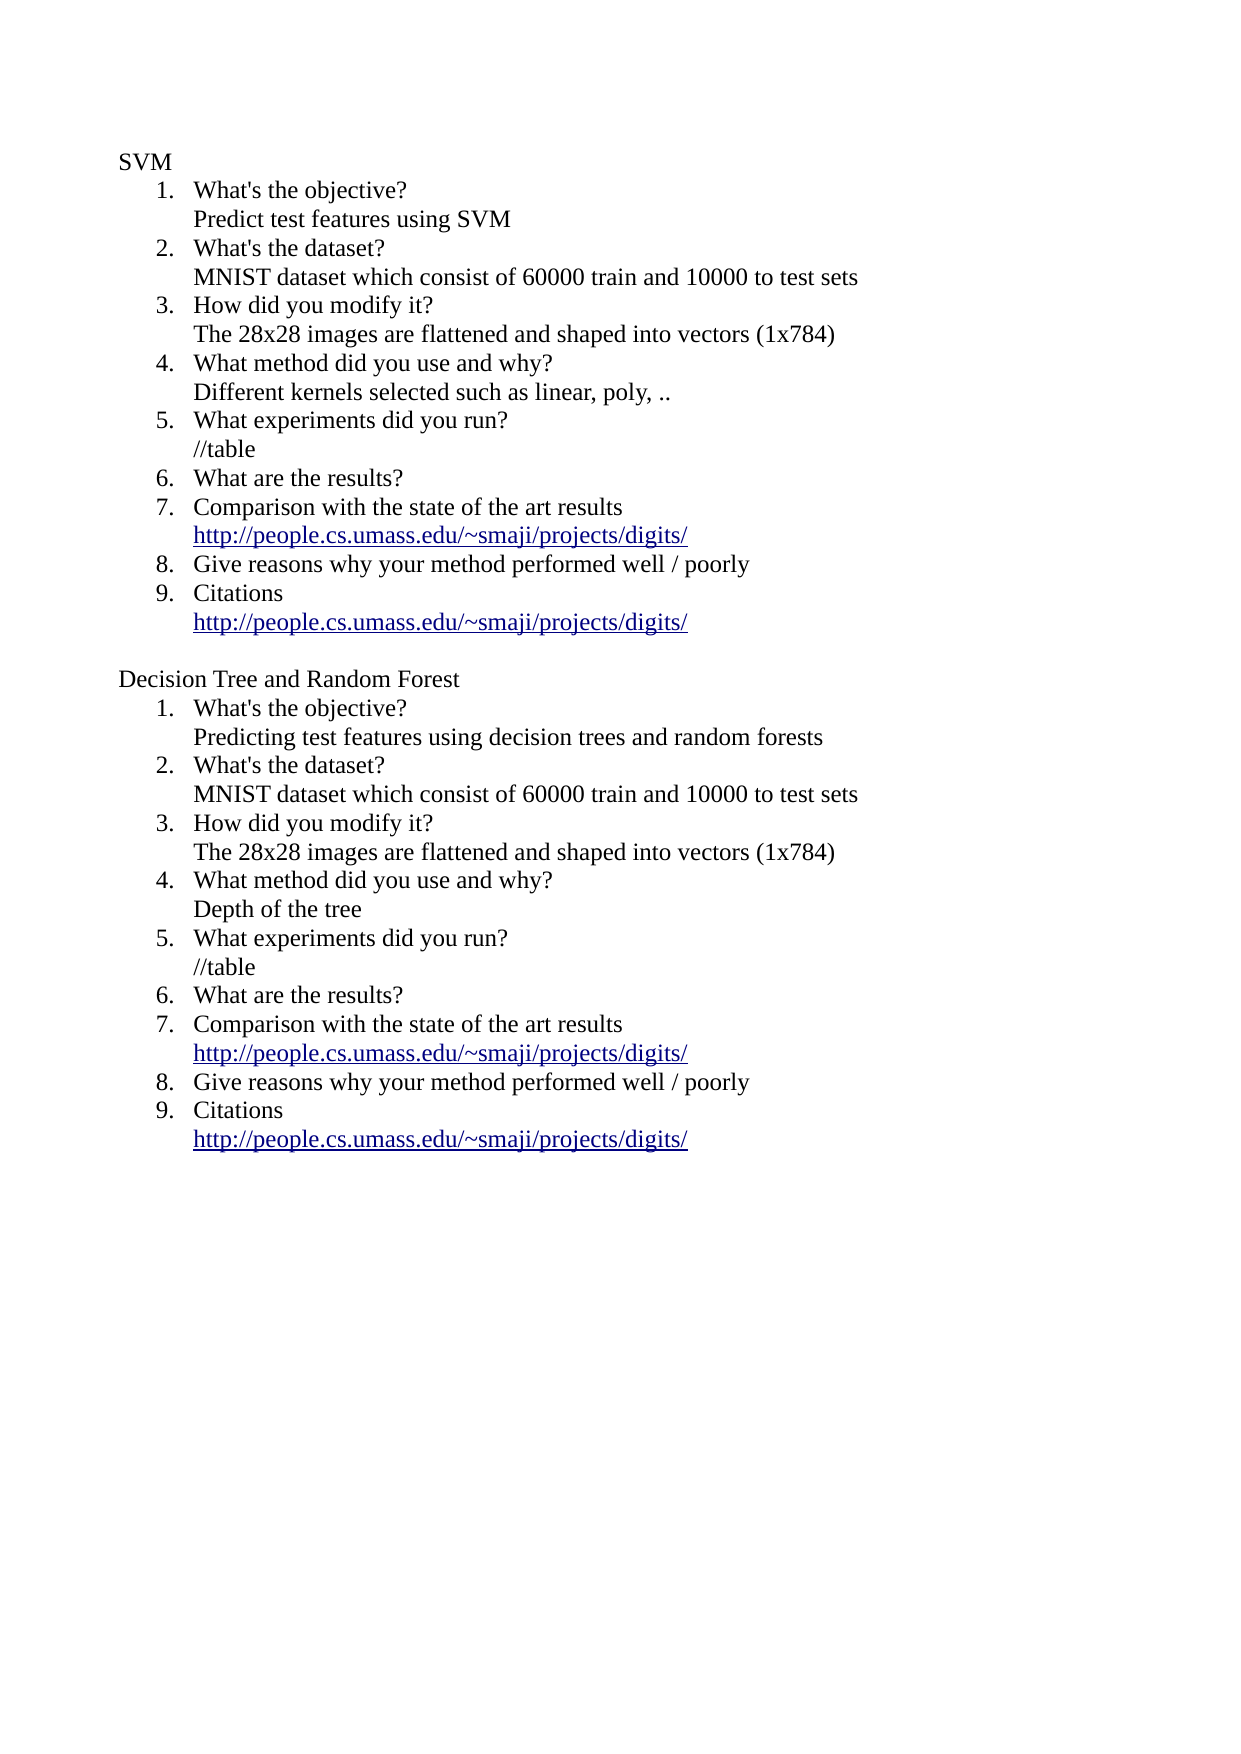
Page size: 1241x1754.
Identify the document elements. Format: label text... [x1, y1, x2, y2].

text Decision Tree and Random Forest [118, 664, 1122, 693]
list Depth of the tree [156, 894, 1122, 923]
list What experiments did you run? [156, 923, 1122, 952]
list Predicting test features using decision trees and random forests [156, 722, 1122, 751]
list How did you modify it? [156, 291, 1122, 319]
list Citations [156, 1096, 1122, 1124]
list Comparison with the state of the art results [156, 492, 1122, 521]
list //table [156, 434, 1122, 463]
list MNIST dataset which consist of 60000 train and 10000 to test sets [156, 262, 1122, 291]
list Give reasons why your method performed well / poorly [156, 1067, 1122, 1096]
list http://people.cs.umass.edu/~smaji/projects/digits/ [156, 607, 1122, 636]
list What's the dataset? [156, 233, 1122, 262]
list Citations [156, 578, 1122, 607]
list Comparison with the state of the art results [156, 1009, 1122, 1038]
list Give reasons why your method performed well / poorly [156, 549, 1122, 578]
list The 28x28 images are flattened and shaped into vectors (1x784) [156, 319, 1122, 348]
list What method did you use and why? [156, 866, 1122, 894]
list http://people.cs.umass.edu/~smaji/projects/digits/ [156, 521, 1122, 549]
list Different kernels selected such as linear, poly, .. [156, 377, 1122, 406]
text SVM [118, 147, 1122, 176]
list //table [156, 952, 1122, 981]
list What are the results? [156, 981, 1122, 1009]
list What method did you use and why? [156, 348, 1122, 377]
list http://people.cs.umass.edu/~smaji/projects/digits/ [156, 1124, 1122, 1153]
list What's the dataset? [156, 751, 1122, 779]
list What's the objective? [156, 176, 1122, 204]
list What are the results? [156, 463, 1122, 492]
list The 28x28 images are flattened and shaped into vectors (1x784) [156, 837, 1122, 866]
list http://people.cs.umass.edu/~smaji/projects/digits/ [156, 1038, 1122, 1067]
list What experiments did you run? [156, 406, 1122, 434]
list MNIST dataset which consist of 60000 train and 10000 to test sets [156, 779, 1122, 808]
list How did you modify it? [156, 808, 1122, 837]
list What's the objective? [156, 693, 1122, 722]
list Predict test features using SVM [156, 204, 1122, 233]
